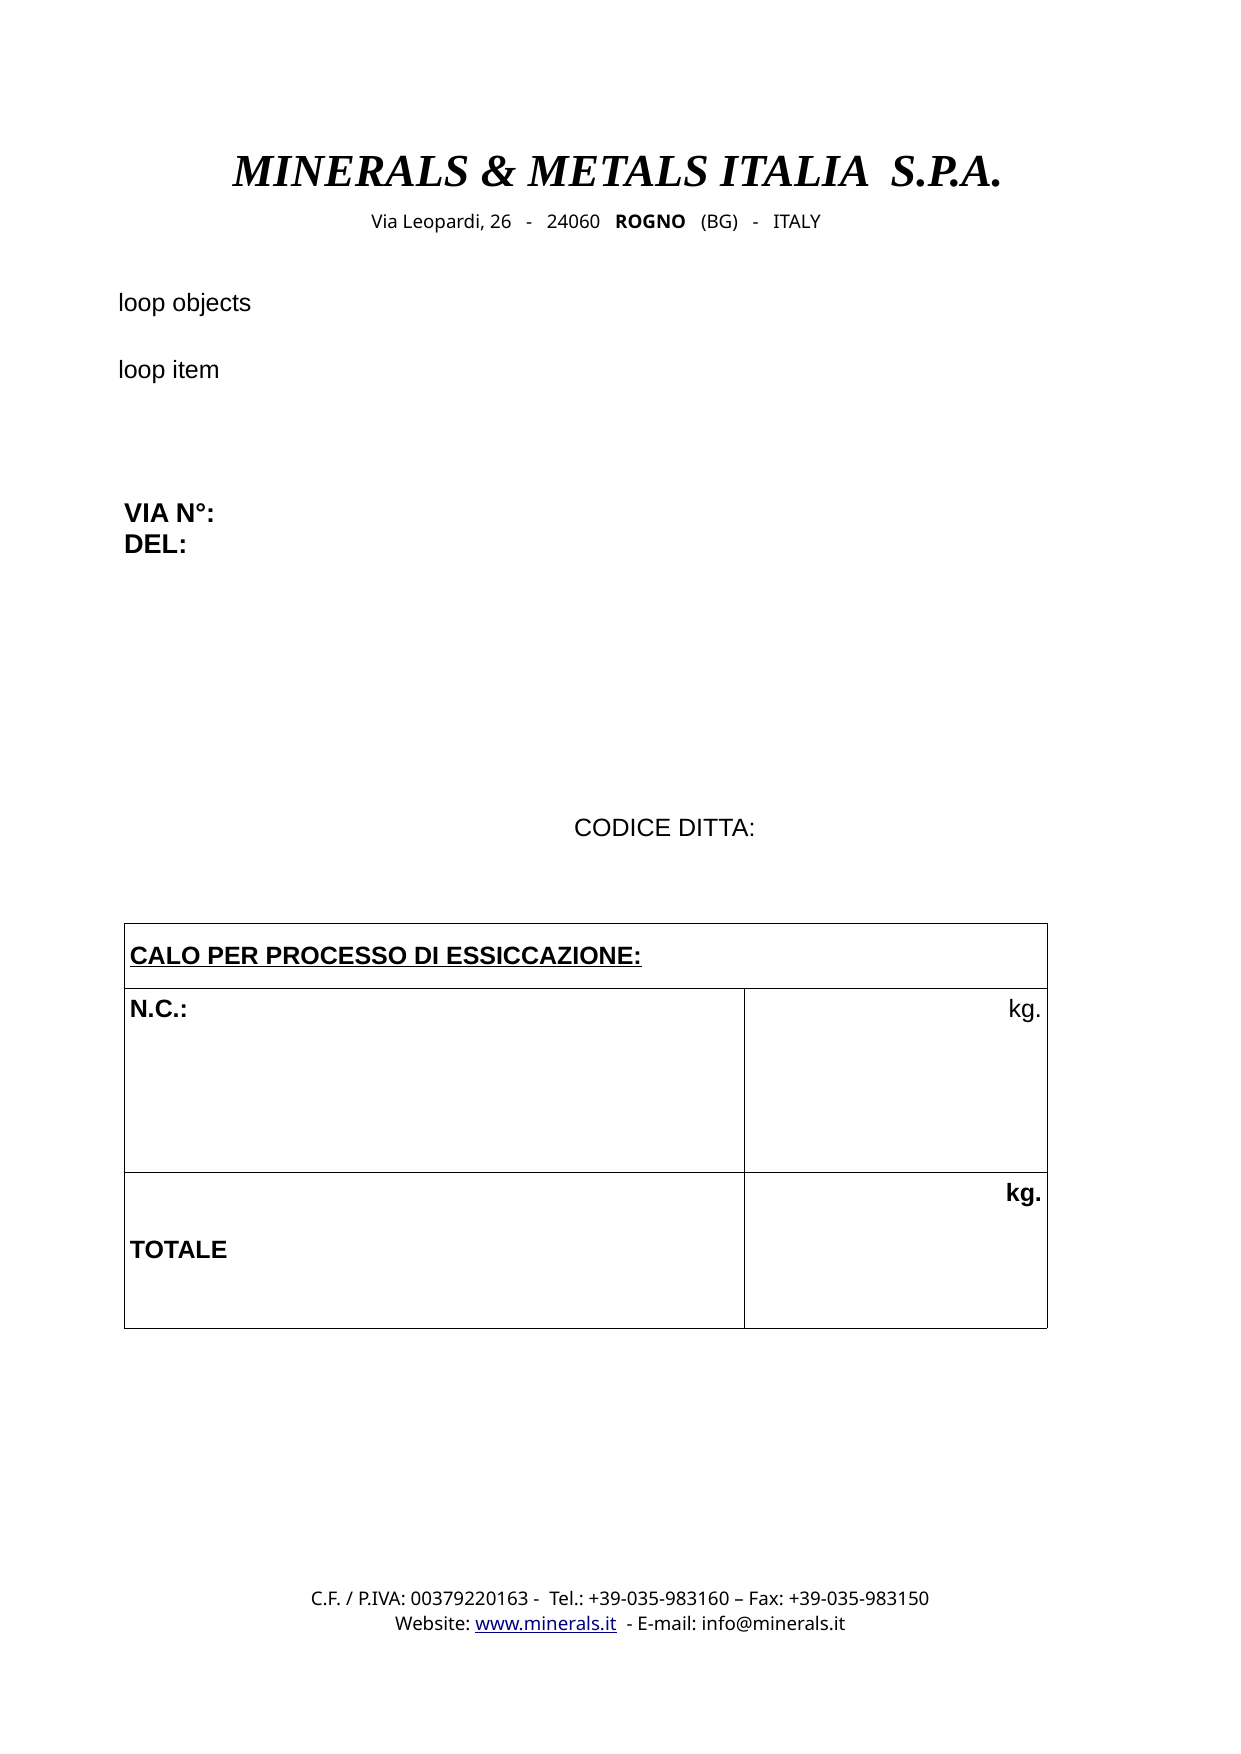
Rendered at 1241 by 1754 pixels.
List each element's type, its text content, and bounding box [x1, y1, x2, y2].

subtitle loop objects [118, 288, 1122, 317]
table_cell TOTALE [125, 1173, 744, 1327]
table_cell [124, 1329, 450, 1392]
table_cell [450, 1329, 744, 1392]
table_header VIA N°: <item.via_number[3:]> DEL: <"%s/%s/%s"%(item.date[8:10],item.date[5:7],item.date[:4])> <o.company_id.name> <o.company_id.partner_id.address[0].street> <o.company_id.partner_id.address[0].zip> <o.company_id.partner_id.address[0].city> CODICE DITTA: <o.company_id.partner_id.combine_name> [118, 462, 1122, 888]
table_cell N.C.: <item.product_id.combine_name> [125, 989, 744, 1172]
table_cell [744, 1329, 1047, 1392]
table_cell kg. <get_thousand_separator(1000 * 0.01*item.product_qty * item.via_hygro)> [745, 1173, 1047, 1327]
table_cell [118, 889, 1122, 1398]
table_cell kg. <get_thousand_separator(1000 * 0.01*item.product_qty * item.via_hygro)> [745, 989, 1047, 1172]
subtitle loop item [118, 354, 1122, 383]
table_header CALO PER PROCESSO DI ESSICCAZIONE: [125, 924, 1047, 988]
subtitle <if test="item.via_number and item.product_id.is_coal"> [118, 421, 1122, 449]
